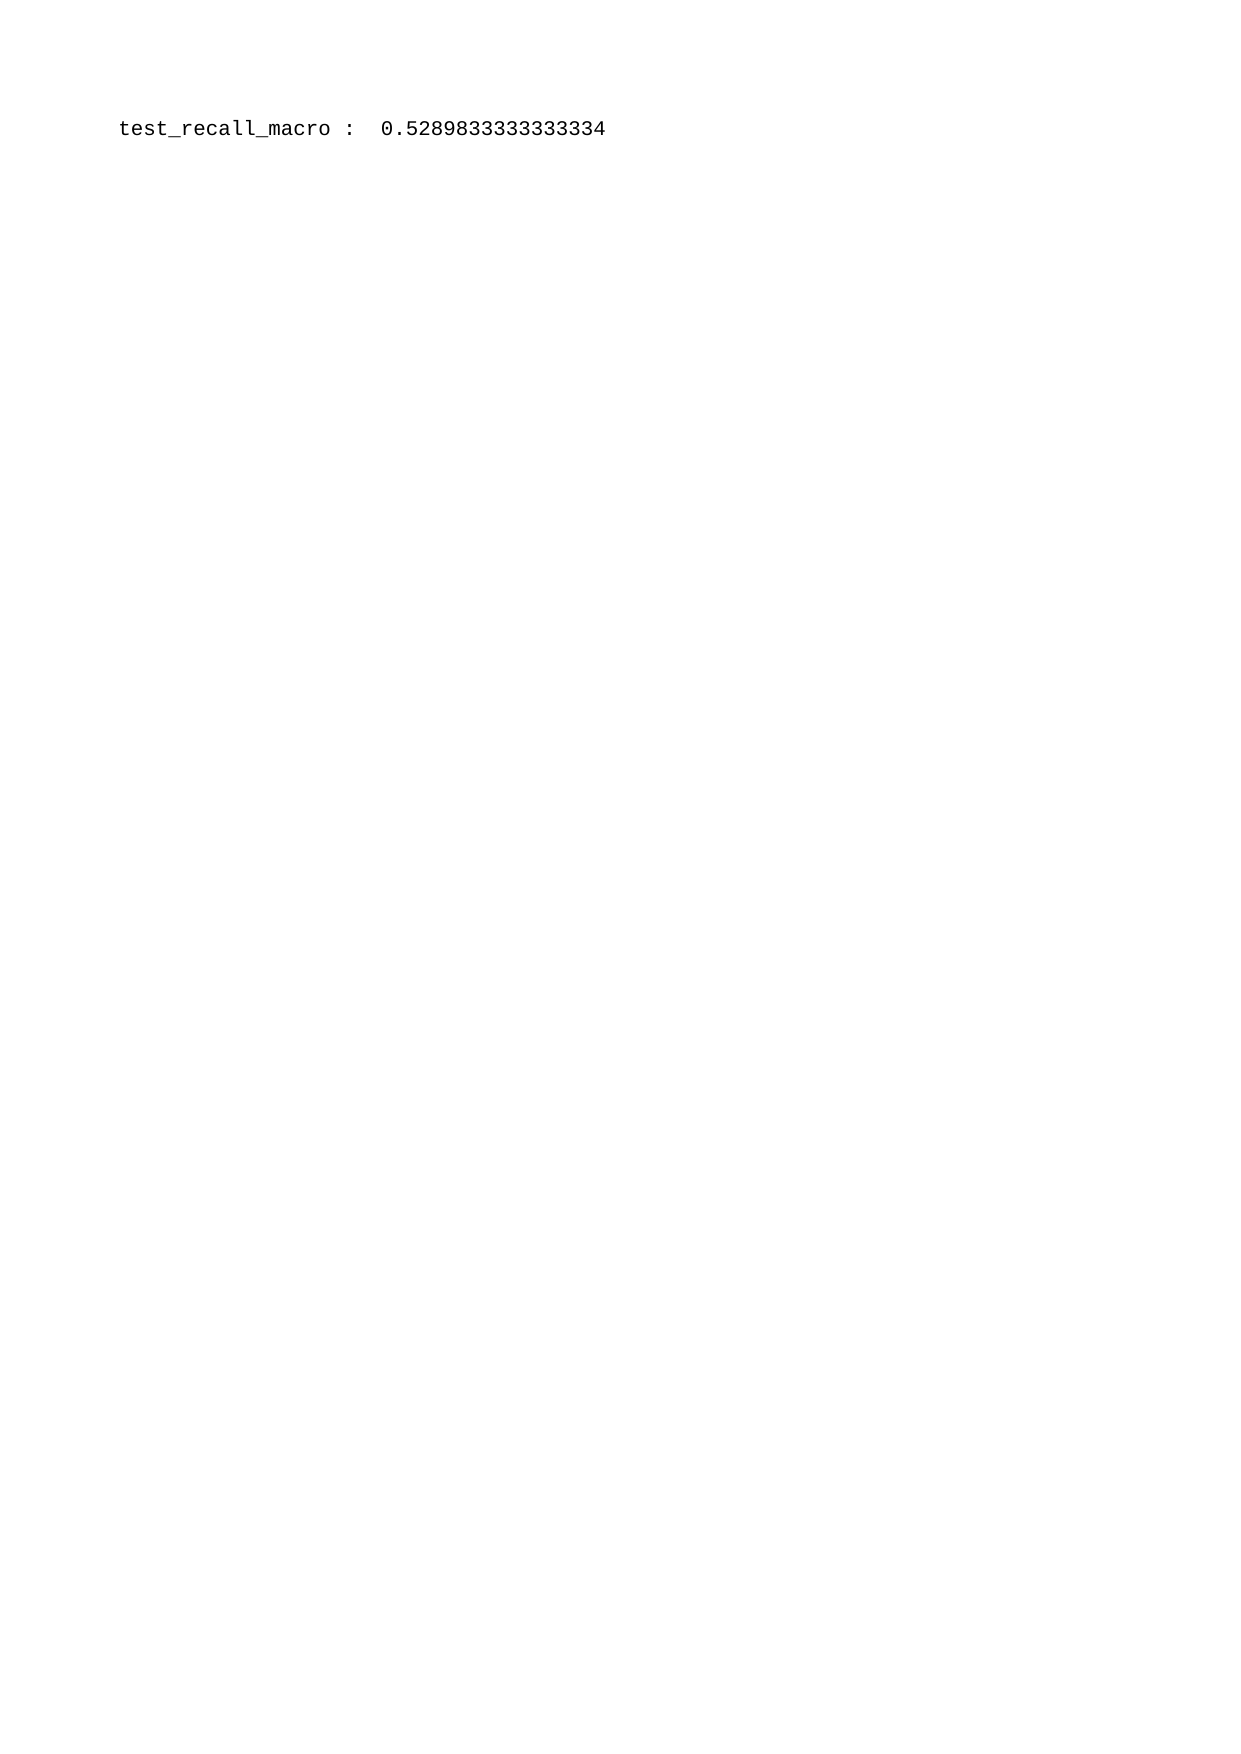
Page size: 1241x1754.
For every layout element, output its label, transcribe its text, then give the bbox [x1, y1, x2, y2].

text test_recall_macro : 0.5289833333333334 [118, 118, 1122, 142]
